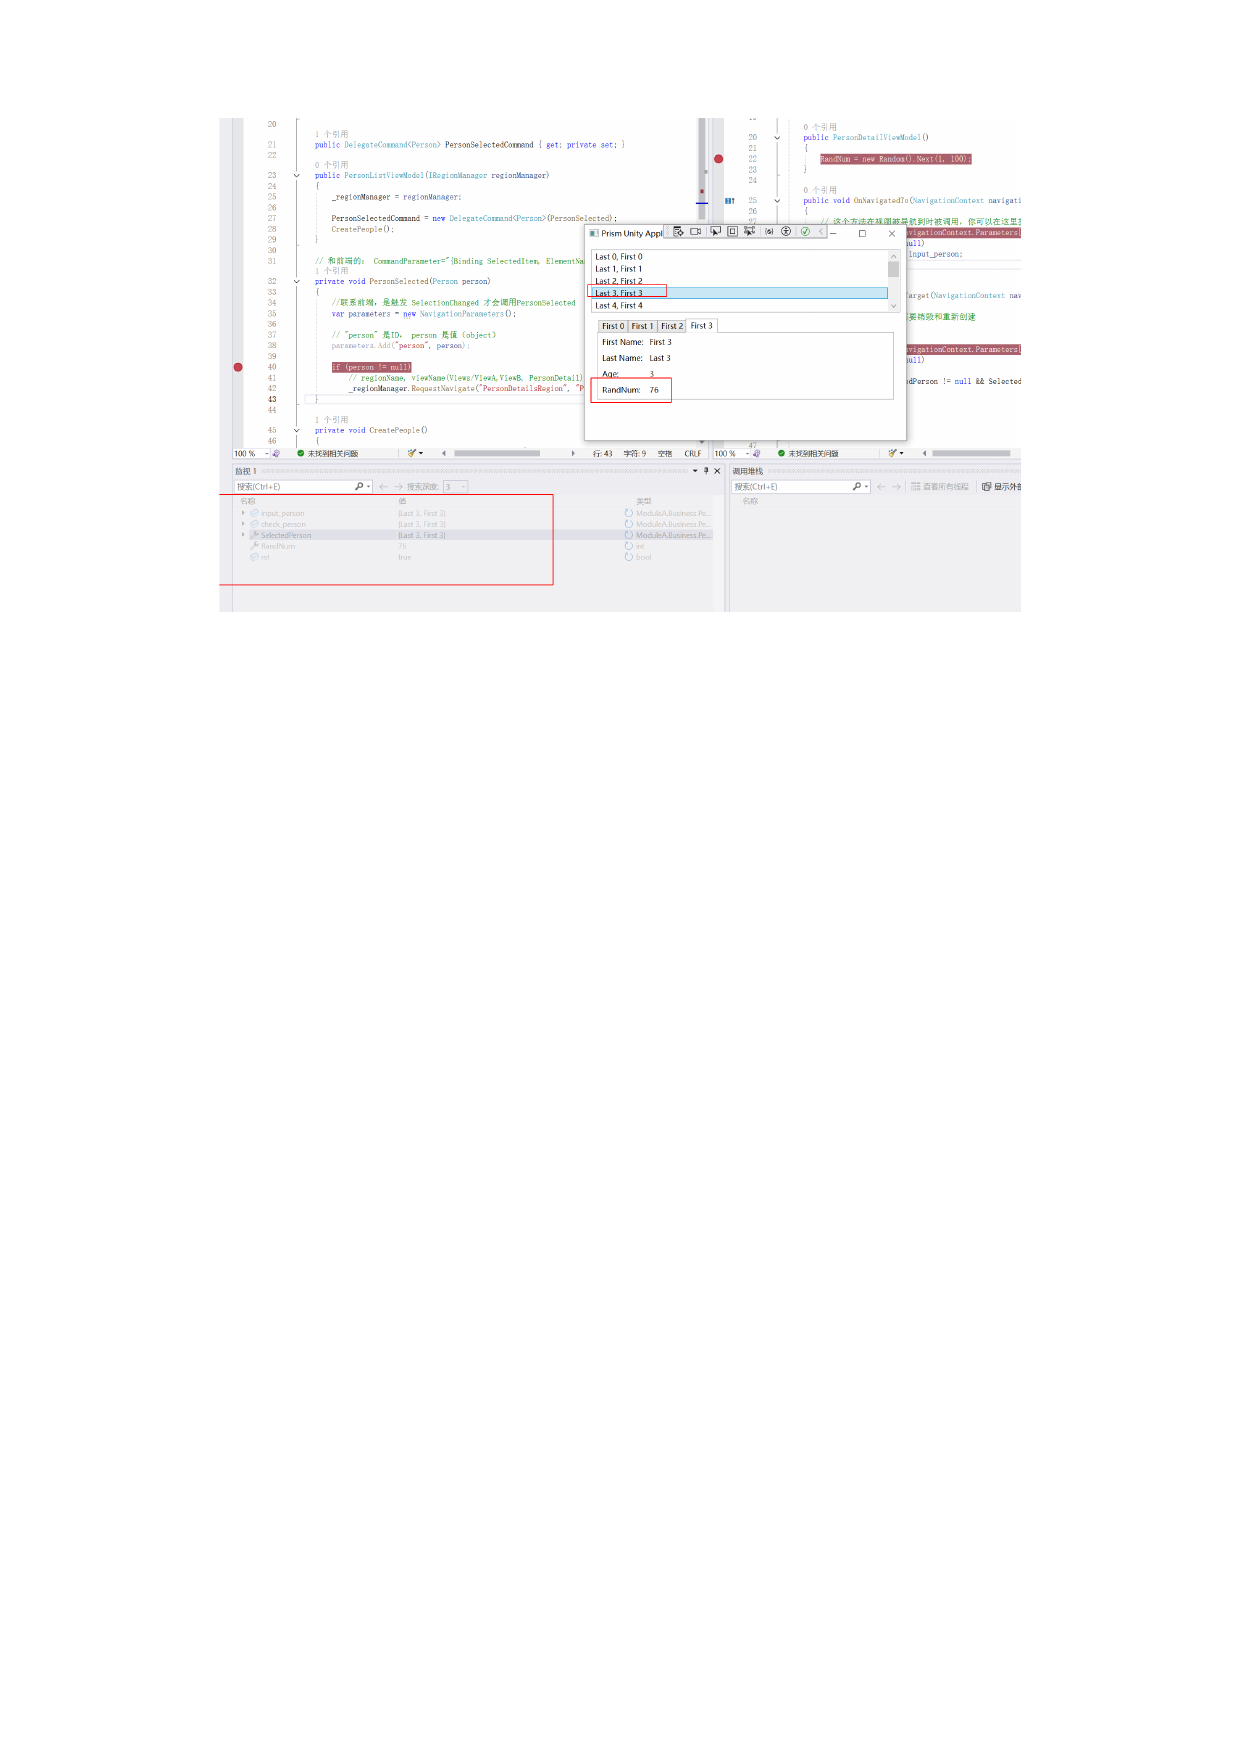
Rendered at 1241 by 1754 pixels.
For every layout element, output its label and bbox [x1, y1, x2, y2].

picture [219, 118, 1021, 612]
